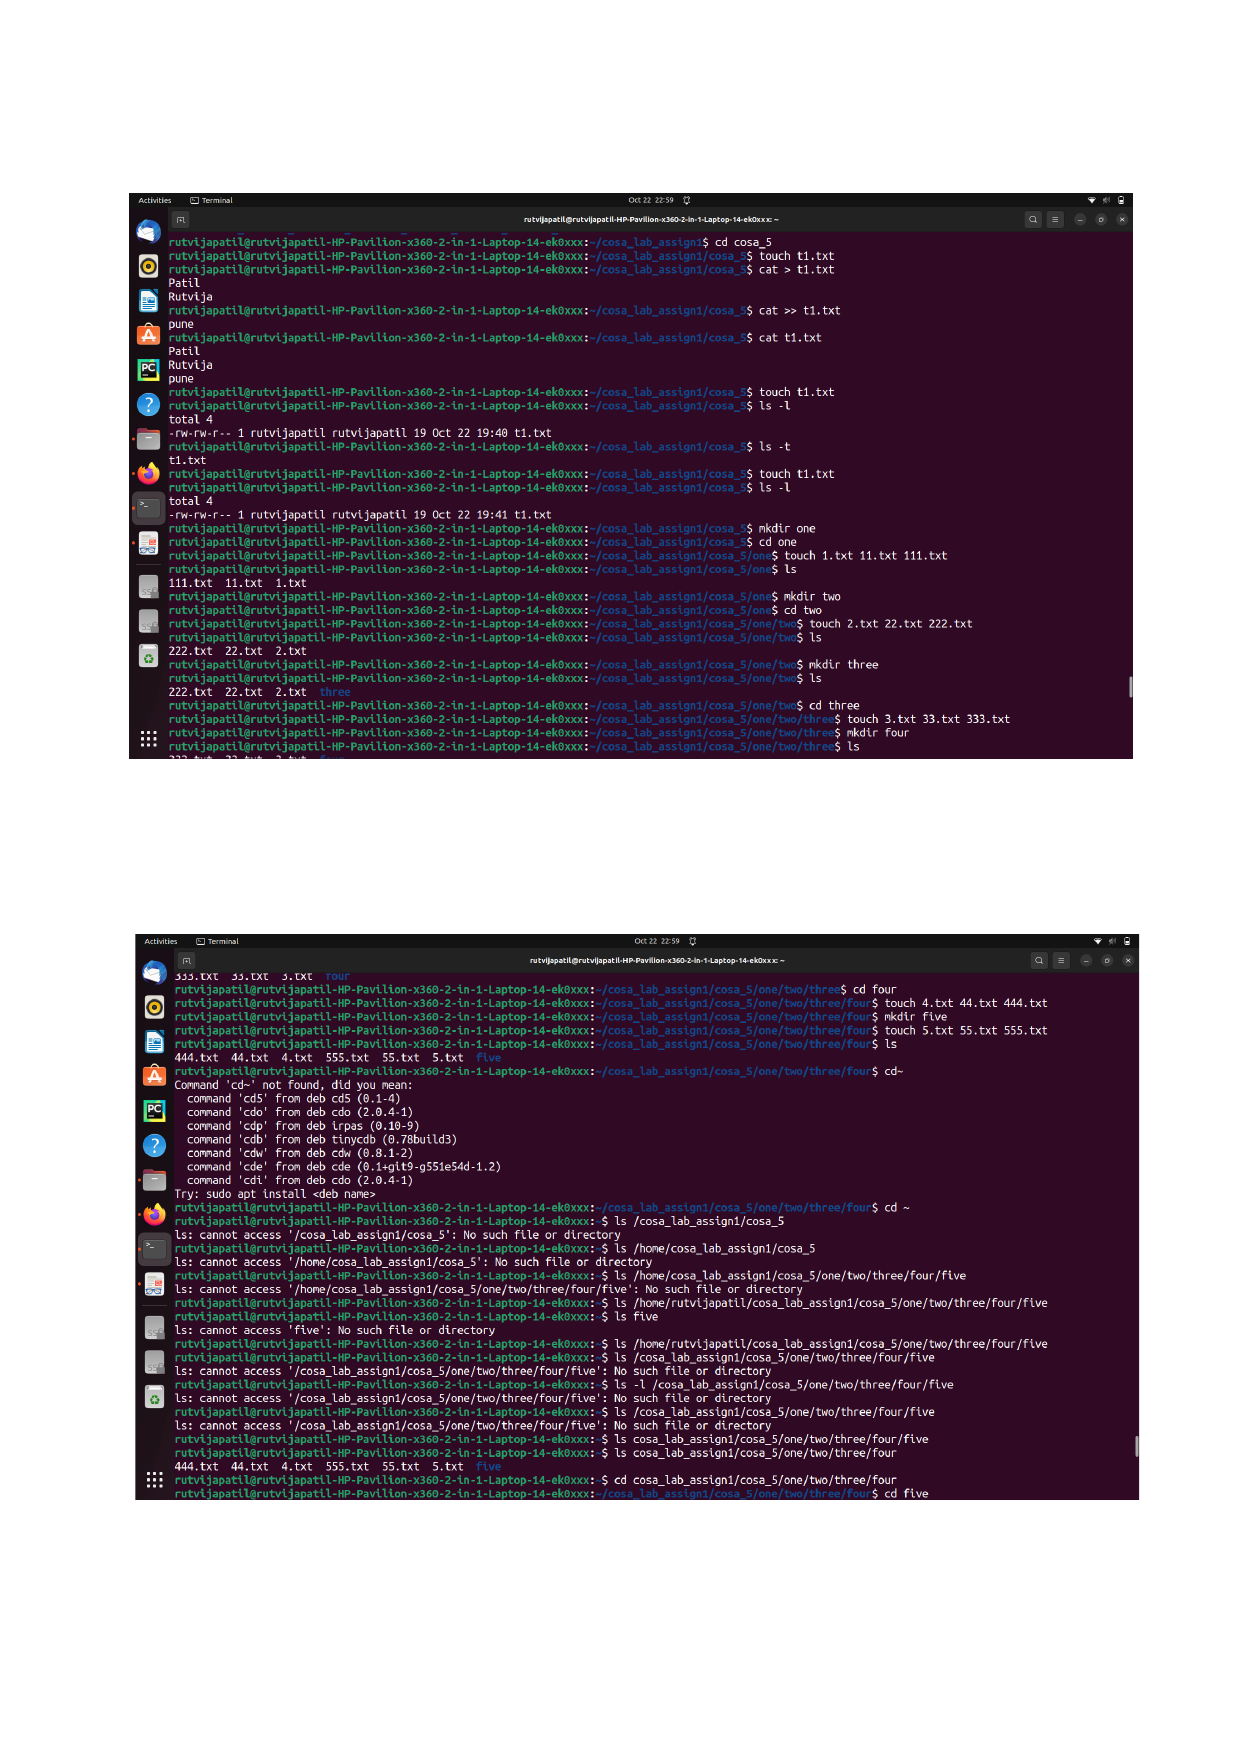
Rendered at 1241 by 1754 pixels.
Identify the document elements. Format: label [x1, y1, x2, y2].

picture [129, 193, 1133, 759]
picture [135, 934, 1140, 1500]
